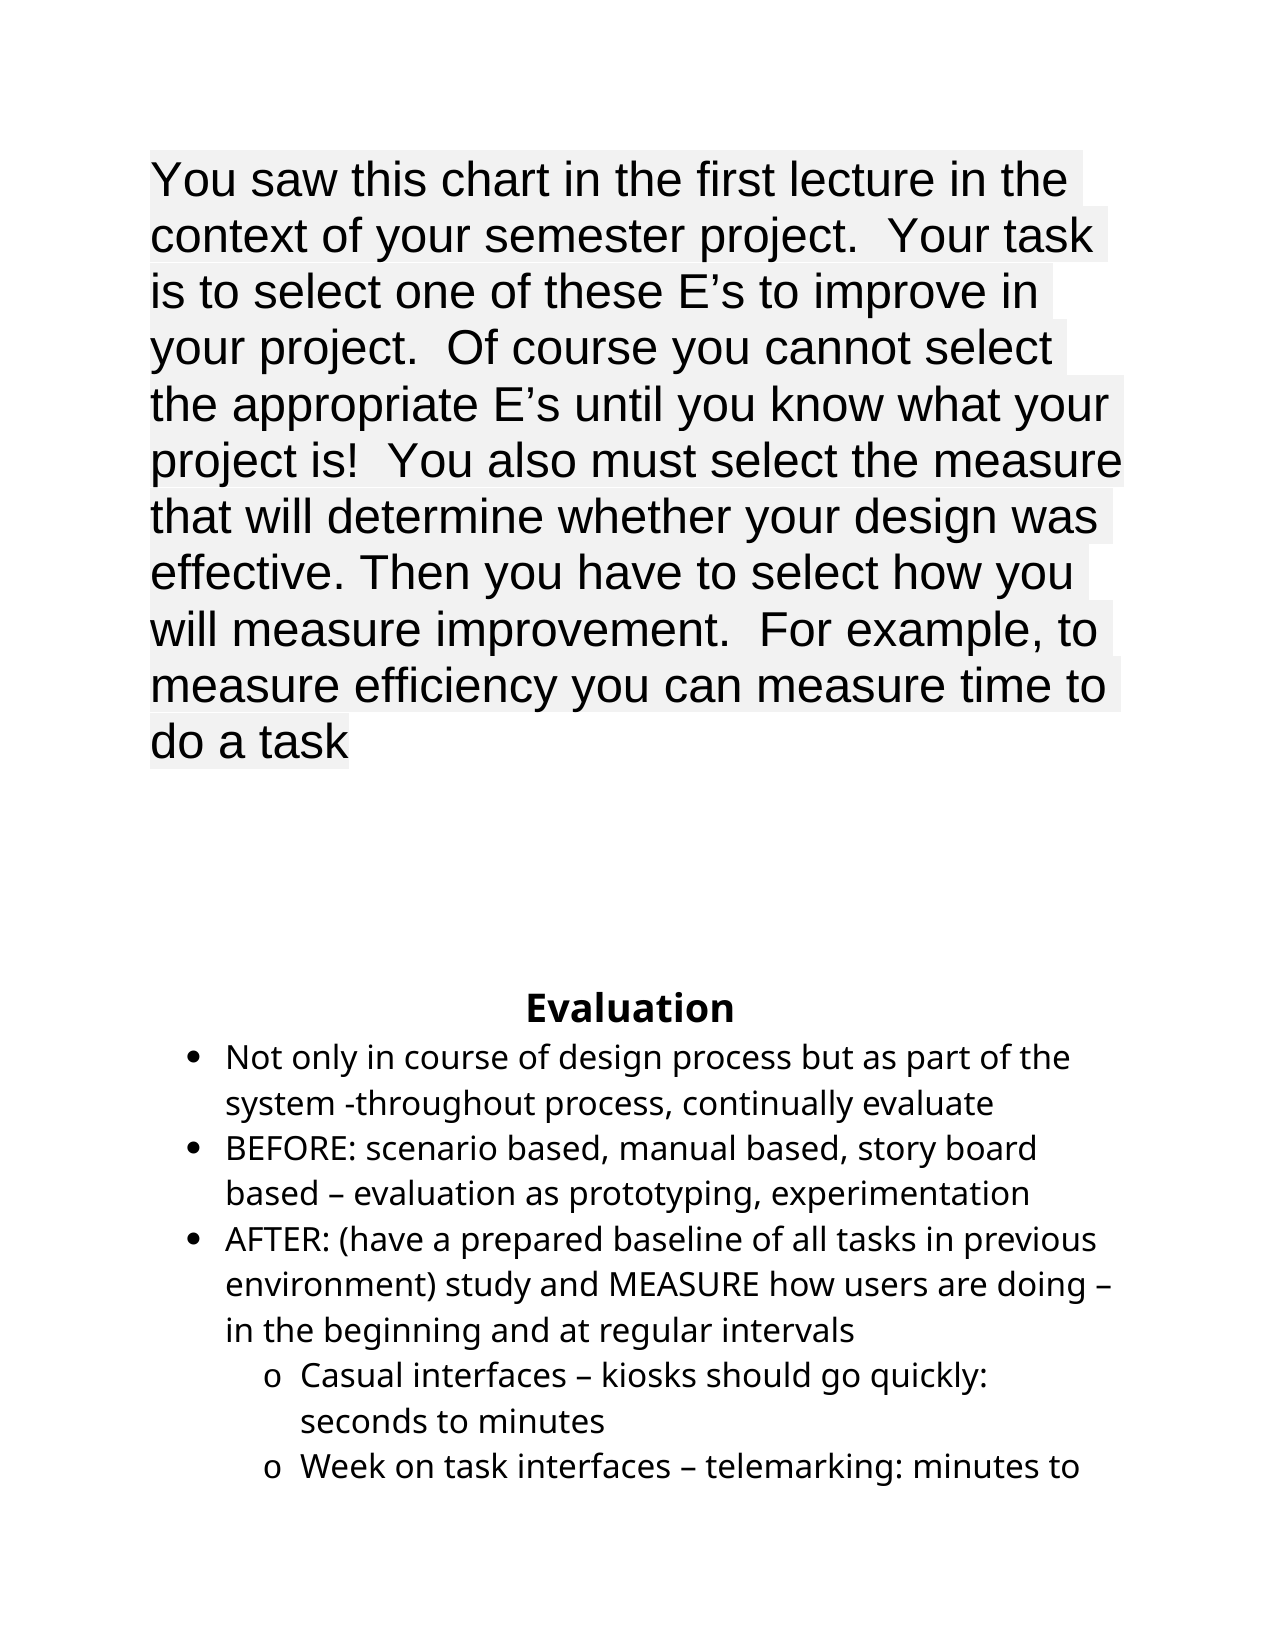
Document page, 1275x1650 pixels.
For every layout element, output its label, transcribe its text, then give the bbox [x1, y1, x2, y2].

text You saw this chart in the first lecture in the context of your semester project. Your task is to select one of these E’s to improve in your project. Of course you cannot select the appropriate E’s until you know what your project is! You also must select the measure that will determine whether your design was effective. Then you have to select how you will measure improvement. For example, to measure efficiency you can measure time to do a task [150, 150, 1125, 769]
list AFTER: (have a prepared baseline of all tasks in previous environment) study and MEASURE how users are doing – in the beginning and at regular intervals [187, 1216, 1125, 1352]
list BEFORE: scenario based, manual based, story board based – evaluation as prototyping, experimentation [187, 1125, 1125, 1216]
list Not only in course of design process but as part of the system -throughout process, continually evaluate [187, 1034, 1125, 1125]
text Evaluation [450, 980, 1125, 1034]
list Week on task interfaces – telemarking: minutes to [262, 1443, 1125, 1489]
list Casual interfaces – kiosks should go quickly: seconds to minutes [262, 1352, 1125, 1443]
